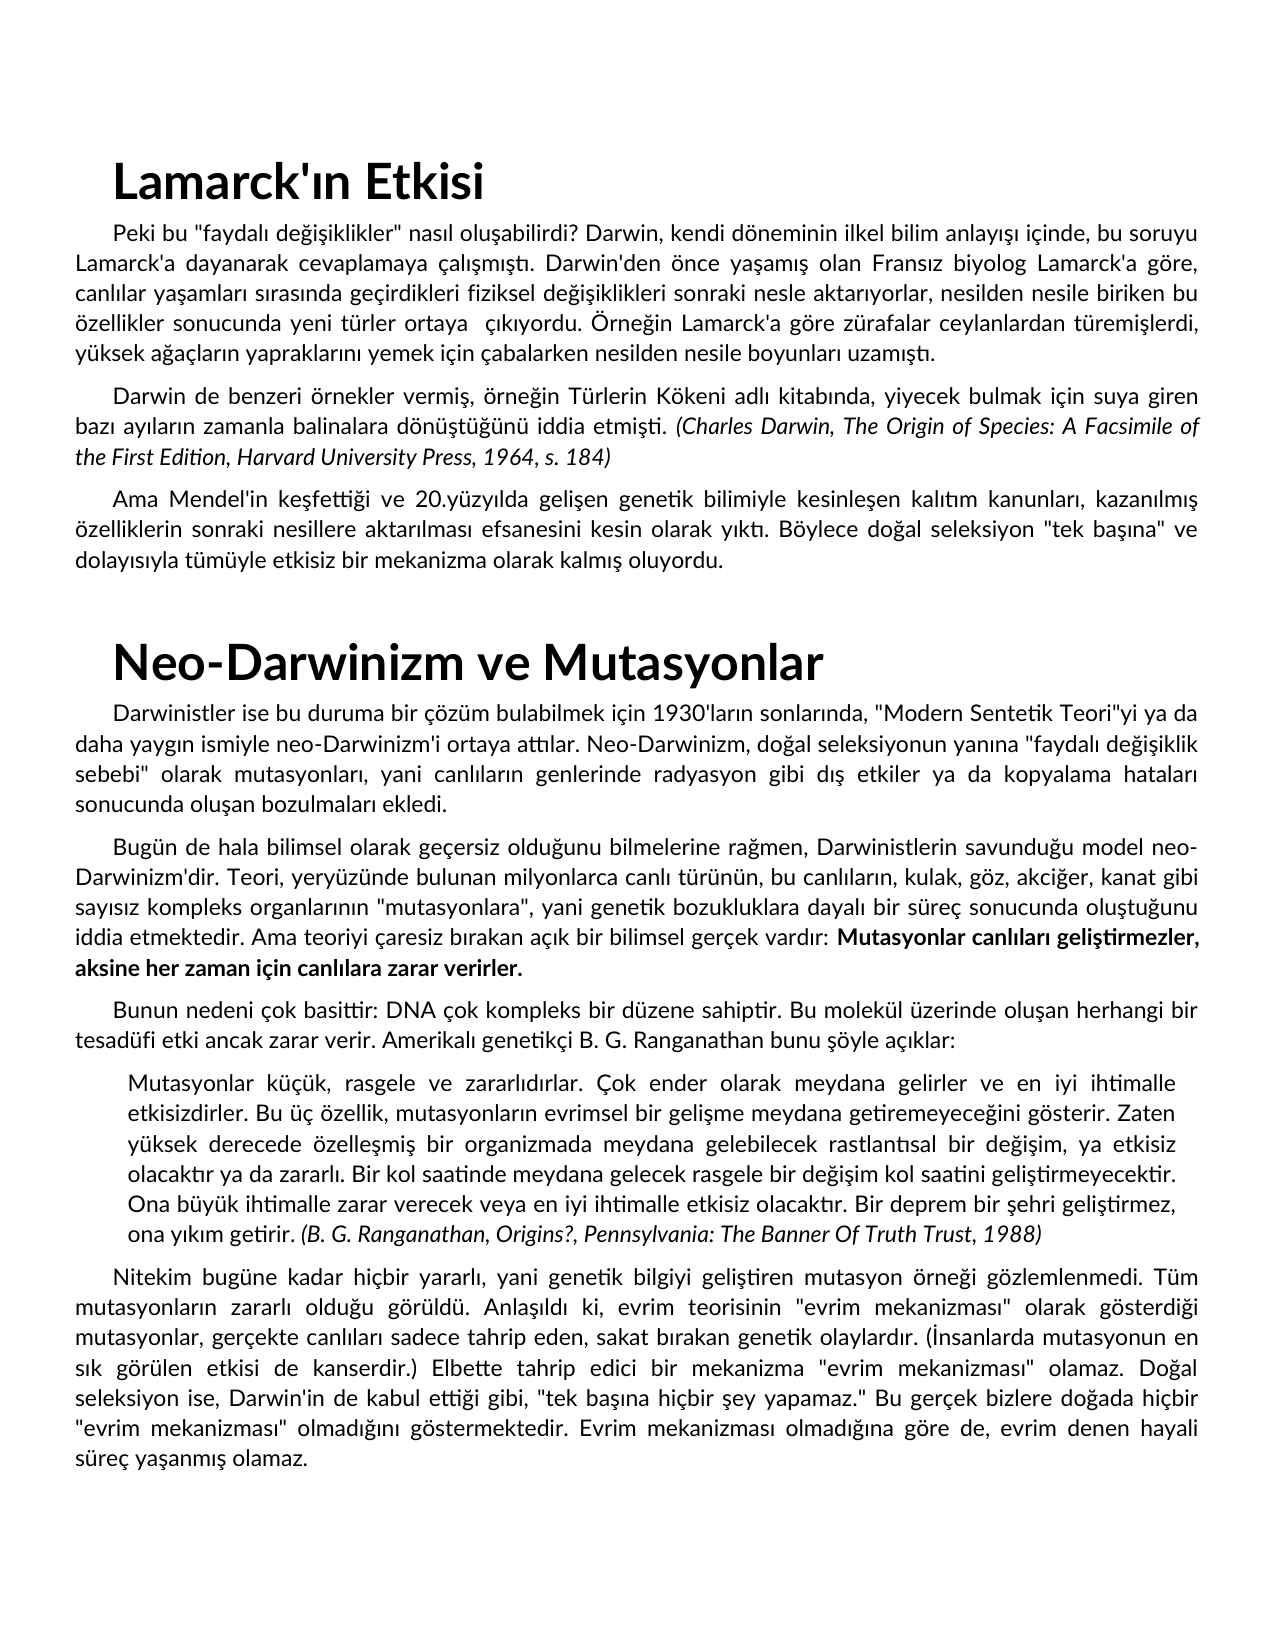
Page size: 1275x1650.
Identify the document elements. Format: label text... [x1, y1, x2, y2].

subtitle Neo-Darwinizm ve Mutasyonlar [112, 631, 1200, 691]
text Peki bu "faydalı değişiklikler" nasıl oluşabilirdi? Darwin, kendi döneminin ilkel bilim anlayışı içinde, bu soruyu Lamarck'a dayanarak cevaplamaya çalışmıştı. Darwin'den önce yaşamış olan Fransız biyolog Lamarck'a göre, canlılar yaşamları sırasında geçirdikleri fiziksel değişiklikleri sonraki nesle aktarıyorlar, nesilden nesile biriken bu özellikler sonucunda yeni türler ortaya çıkıyordu. Örneğin Lamarck'a göre zürafalar ceylanlardan türemişlerdi, yüksek ağaçların yapraklarını yemek için çabalarken nesilden nesile boyunları uzamıştı. [75, 218, 1200, 367]
text Darwin de benzeri örnekler vermiş, örneğin Türlerin Kökeni adlı kitabında, yiyecek bulmak için suya giren bazı ayıların zamanla balinalara dönüştüğünü iddia etmişti. (Charles Darwin, The Origin of Species: A Facsimile of the First Edition, Harvard University Press, 1964, s. 184) [75, 382, 1200, 470]
subtitle Lamarck'ın Etkisi [112, 150, 1200, 210]
text Bunun nedeni çok basittir: DNA çok kompleks bir düzene sahiptir. Bu molekül üzerinde oluşan herhangi bir tesadüfi etki ancak zarar verir. Amerikalı genetikçi B. G. Ranganathan bunu şöyle açıklar: [75, 996, 1200, 1054]
text Bugün de hala bilimsel olarak geçersiz olduğunu bilmelerine rağmen, Darwinistlerin savunduğu model neo-Darwinizm'dir. Teori, yeryüzünde bulunan milyonlarca canlı türünün, bu canlıların, kulak, göz, akciğer, kanat gibi sayısız kompleks organlarının "mutasyonlara", yani genetik bozukluklara dayalı bir süreç sonucunda oluştuğunu iddia etmektedir. Ama teoriyi çaresiz bırakan açık bir bilimsel gerçek vardır: Mutasyonlar canlıları geliştirmezler, aksine her zaman için canlılara zarar verirler. [75, 832, 1200, 981]
text Darwinistler ise bu duruma bir çözüm bulabilmek için 1930'ların sonlarında, "Modern Sentetik Teori"yi ya da daha yaygın ismiyle neo-Darwinizm'i ortaya attılar. Neo-Darwinizm, doğal seleksiyonun yanına "faydalı değişiklik sebebi" olarak mutasyonları, yani canlıların genlerinde radyasyon gibi dış etkiler ya da kopyalama hataları sonucunda oluşan bozulmaları ekledi. [75, 699, 1200, 817]
text Nitekim bugüne kadar hiçbir yararlı, yani genetik bilgiyi geliştiren mutasyon örneği gözlemlenmedi. Tüm mutasyonların zararlı olduğu görüldü. Anlaşıldı ki, evrim teorisinin "evrim mekanizması" olarak gösterdiği mutasyonlar, gerçekte canlıları sadece tahrip eden, sakat bırakan genetik olaylardır. (İnsanlarda mutasyonun en sık görülen etkisi de kanserdir.) Elbette tahrip edici bir mekanizma "evrim mekanizması" olamaz. Doğal seleksiyon ise, Darwin'in de kabul ettiği gibi, "tek başına hiçbir şey yapamaz." Bu gerçek bizlere doğada hiçbir "evrim mekanizması" olmadığını göstermektedir. Evrim mekanizması olmadığına göre de, evrim denen hayali süreç yaşanmış olamaz. [75, 1263, 1200, 1471]
text Ama Mendel'in keşfettiği ve 20.yüzyılda gelişen genetik bilimiyle kesinleşen kalıtım kanunları, kazanılmış özelliklerin sonraki nesillere aktarılması efsanesini kesin olarak yıktı. Böylece doğal seleksiyon "tek başına" ve dolayısıyla tümüyle etkisiz bir mekanizma olarak kalmış oluyordu. [75, 485, 1200, 573]
text Mutasyonlar küçük, rasgele ve zararlıdırlar. Çok ender olarak meydana gelirler ve en iyi ihtimalle etkisizdirler. Bu üç özellik, mutasyonların evrimsel bir gelişme meydana getiremeyeceğini gösterir. Zaten yüksek derecede özelleşmiş bir organizmada meydana gelebilecek rastlantısal bir değişim, ya etkisiz olacaktır ya da zararlı. Bir kol saatinde meydana gelecek rasgele bir değişim kol saatini geliştirmeyecektir. Ona büyük ihtimalle zarar verecek veya en iyi ihtimalle etkisiz olacaktır. Bir deprem bir şehri geliştirmez, ona yıkım getirir. (B. G. Ranganathan, Origins?, Pennsylvania: The Banner Of Truth Trust, 1988) [127, 1069, 1177, 1247]
